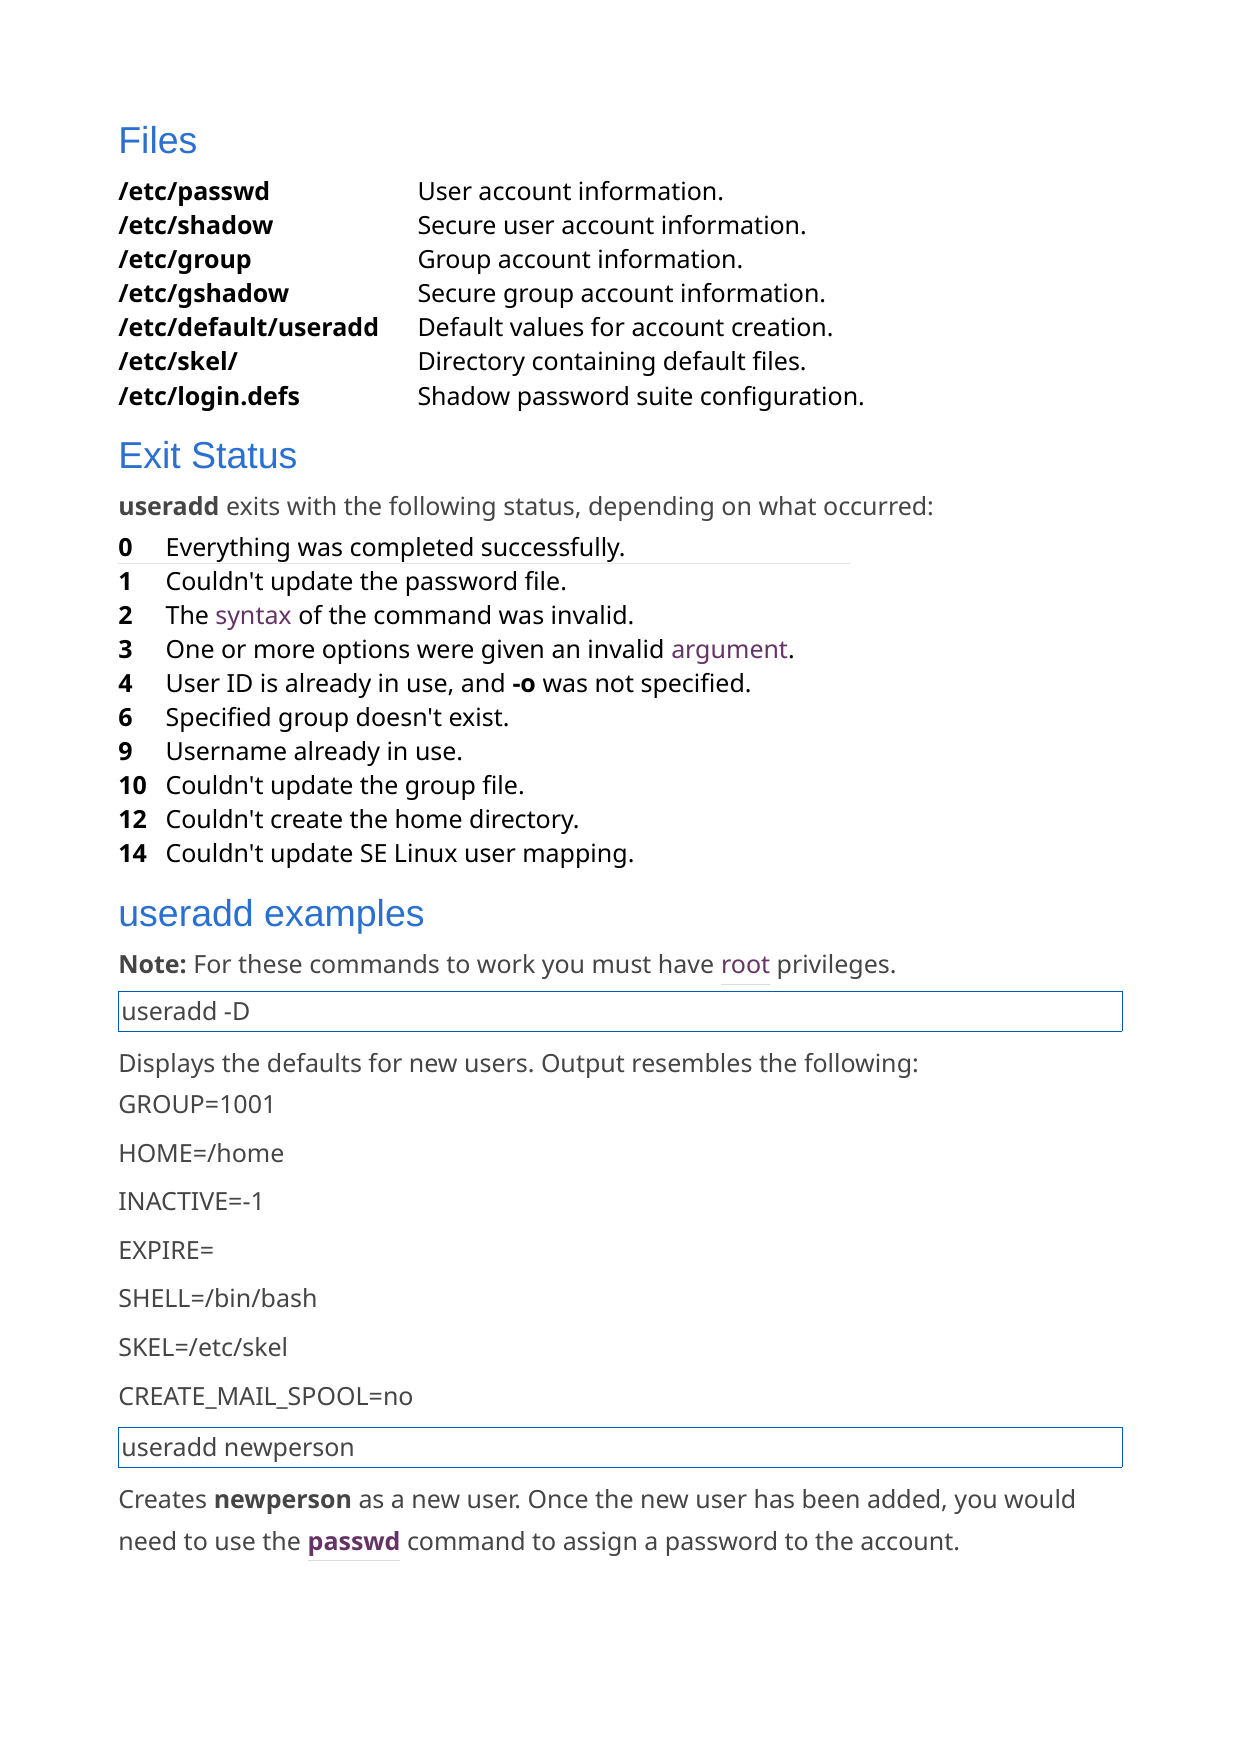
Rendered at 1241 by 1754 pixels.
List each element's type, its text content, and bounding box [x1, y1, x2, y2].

text SHELL=/bin/bash [118, 1281, 1122, 1315]
table_cell /etc/default/useradd [118, 310, 417, 344]
text Displays the defaults for new users. Output resembles the following: [118, 1046, 1122, 1080]
table_cell Group account information. [417, 242, 908, 276]
table_cell Secure user account information. [417, 208, 908, 242]
text HOME=/home [118, 1135, 1122, 1169]
text EXPIRE= [118, 1232, 1122, 1267]
table_cell /etc/shadow [118, 208, 417, 242]
table_cell Default values for account creation. [417, 310, 908, 344]
table_cell 3 [118, 632, 165, 666]
table_cell User ID is already in use, and -o was not specified. [165, 666, 850, 700]
table_cell /etc/group [118, 242, 417, 276]
table_cell The syntax of the command was invalid. [165, 598, 850, 632]
text INACTIVE=-1 [118, 1184, 1122, 1218]
table_cell 6 [118, 700, 165, 734]
subtitle Files [118, 118, 1122, 161]
table_header /etc/passwd [118, 174, 417, 208]
subtitle Exit Status [118, 433, 1122, 476]
table_cell Secure group account information. [417, 276, 908, 310]
text SKEL=/etc/skel [118, 1330, 1122, 1364]
table_cell /etc/gshadow [118, 276, 417, 310]
table_cell Couldn't update the password file. [165, 564, 850, 598]
text CREATE_MAIL_SPOOL=no [118, 1378, 1122, 1412]
text useradd exits with the following status, depending on what occurred: [118, 489, 1122, 523]
table_cell Specified group doesn't exist. [165, 700, 850, 734]
table_cell 4 [118, 666, 165, 700]
table_header 0 [118, 530, 165, 563]
table_header Everything was completed successfully. [165, 530, 850, 563]
table_cell Couldn't update SE Linux user mapping. [165, 836, 850, 870]
table_cell 14 [118, 836, 165, 870]
table_cell 9 [118, 734, 165, 768]
table_cell /etc/skel/ [118, 344, 417, 378]
table_header User account information. [417, 174, 908, 208]
text GROUP=1001 [118, 1087, 1122, 1121]
table_cell Couldn't update the group file. [165, 768, 850, 802]
table_cell Username already in use. [165, 734, 850, 768]
table_cell /etc/login.defs [118, 378, 417, 412]
table_cell 1 [118, 564, 165, 598]
text Creates newperson as a new user. Once the new user has been added, you would need to use the passwd command to assign a password to the account. [118, 1482, 1122, 1560]
table_cell 10 [118, 768, 165, 802]
table_cell 2 [118, 598, 165, 632]
text Note: For these commands to work you must have root privileges. [118, 947, 1122, 984]
table_cell Shadow password suite configuration. [417, 378, 908, 412]
subtitle useradd examples [118, 891, 1122, 934]
table_cell One or more options were given an invalid argument. [165, 632, 850, 666]
table_cell Directory containing default files. [417, 344, 908, 378]
text useradd newperson [119, 1428, 1122, 1467]
table_cell 12 [118, 802, 165, 836]
table_cell Couldn't create the home directory. [165, 802, 850, 836]
text useradd -D [119, 992, 1122, 1031]
